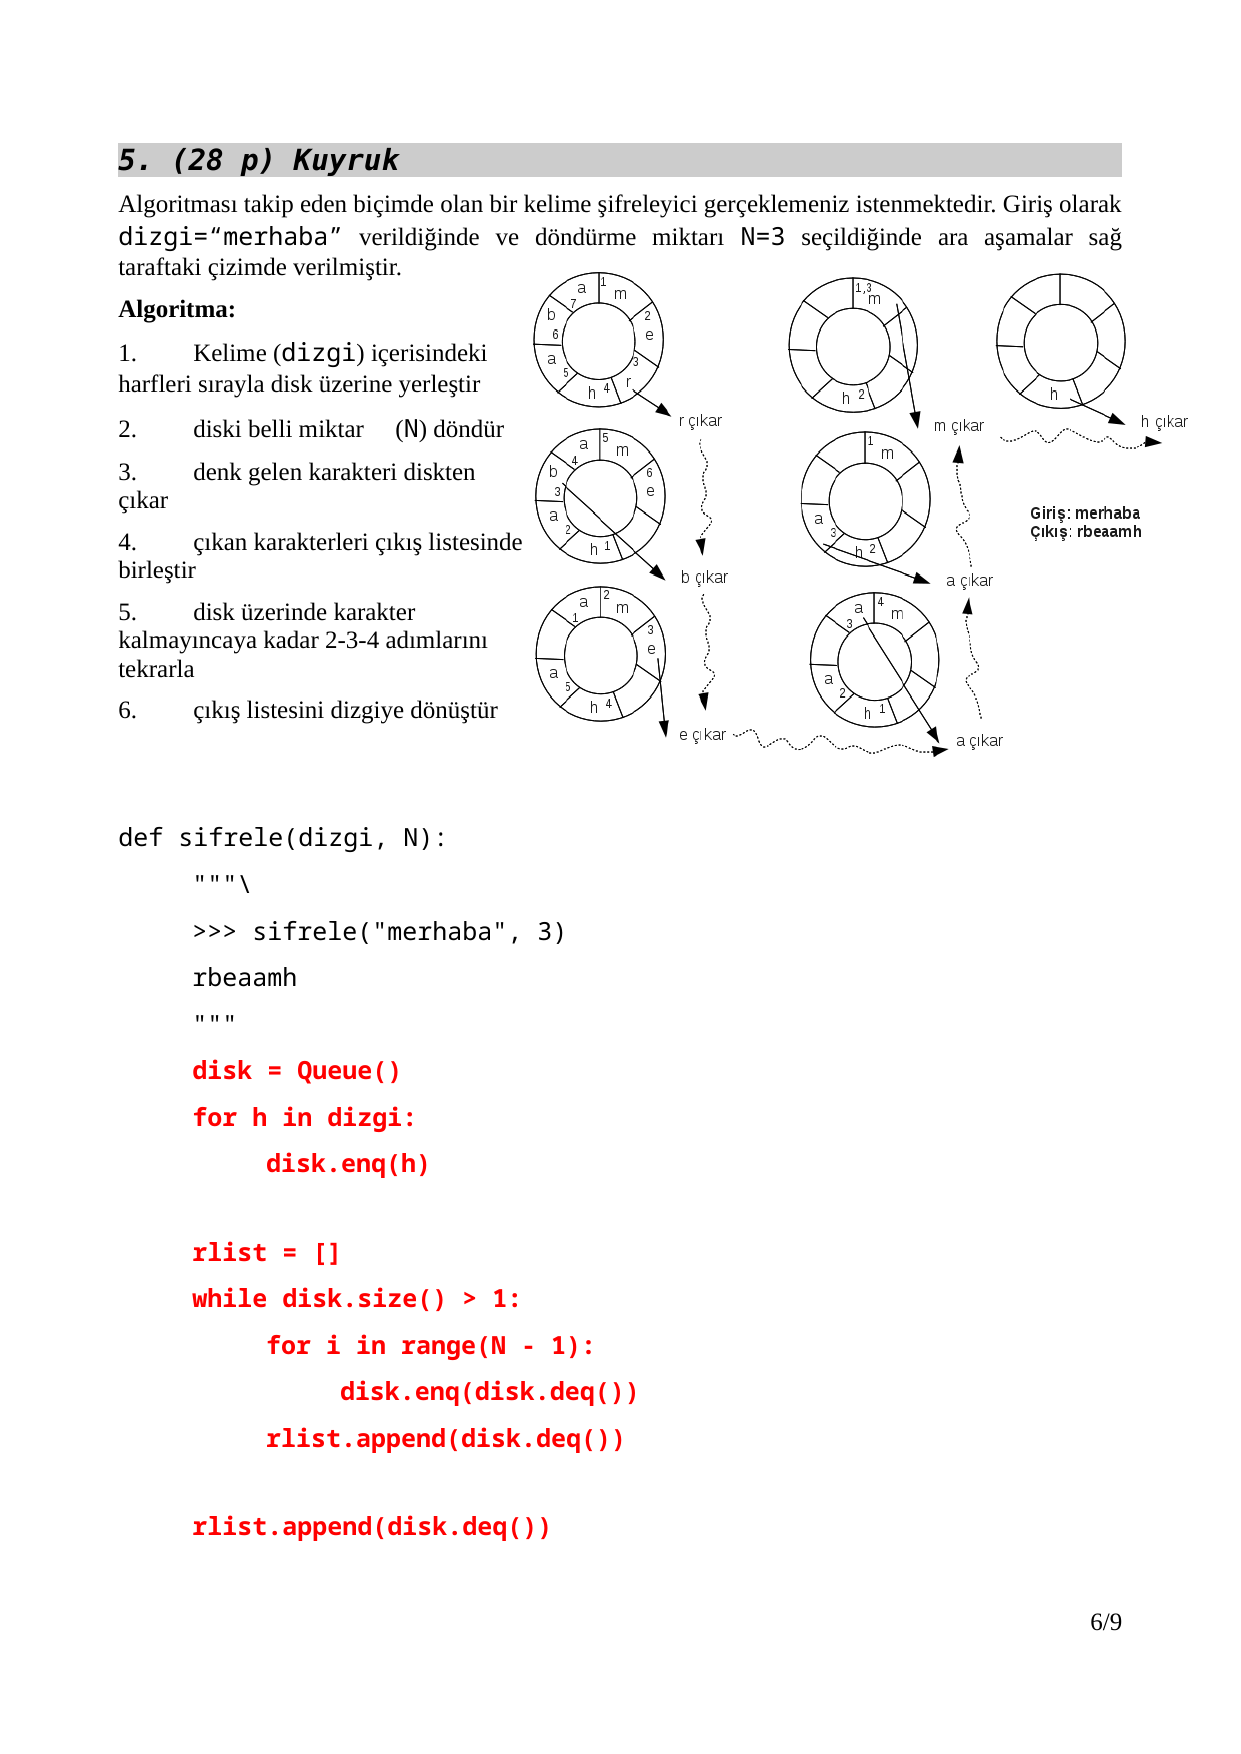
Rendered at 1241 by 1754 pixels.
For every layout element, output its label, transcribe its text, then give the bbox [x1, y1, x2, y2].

text disk = Queue() [118, 1053, 1122, 1087]
list denk gelen karakteri diskten çıkar [118, 457, 530, 514]
text """\ [118, 867, 1122, 901]
picture [533, 269, 1205, 759]
text Algoritma: [118, 294, 533, 322]
text def sifrele(dizgi, N): [118, 820, 1122, 854]
list çıkış listesini dizgiye dönüştür [118, 696, 530, 724]
text disk.enq(disk.deq()) [118, 1374, 1122, 1408]
text rlist.append(disk.deq()) [118, 1421, 1122, 1454]
text """ [118, 1006, 1122, 1040]
text rlist = [] [118, 1234, 1122, 1268]
text rbeaamh [118, 960, 1122, 994]
text rlist.append(disk.deq()) [118, 1509, 1122, 1543]
text while disk.size() > 1: [118, 1281, 1122, 1315]
list Kelime (dizgi) içerisindeki harfleri sırayla disk üzerine yerleştir [118, 335, 530, 398]
list çıkan karakterleri çıkış listesinde birleştir [118, 527, 530, 584]
text Algoritması takip eden biçimde olan bir kelime şifreleyici gerçeklemeniz istenmektedir. Giriş olarak dizgi=“merhaba” verildiğinde ve döndürme miktarı N=3 seçildiğinde ara aşamalar sağ taraftaki çizimde verilmiştir. [118, 189, 1122, 281]
subtitle 5. (28 p) Kuyruk [118, 143, 1122, 177]
text for h in dizgi: [118, 1099, 1122, 1133]
text for i in range(N - 1): [118, 1327, 1122, 1361]
list disk üzerinde karakter kalmayıncaya kadar 2-3-4 adımlarını tekrarla [118, 597, 530, 683]
list diski belli miktar (N) döndür [118, 410, 530, 444]
text disk.enq(h) [118, 1146, 1122, 1180]
text >>> sifrele("merhaba", 3) [118, 913, 1122, 947]
